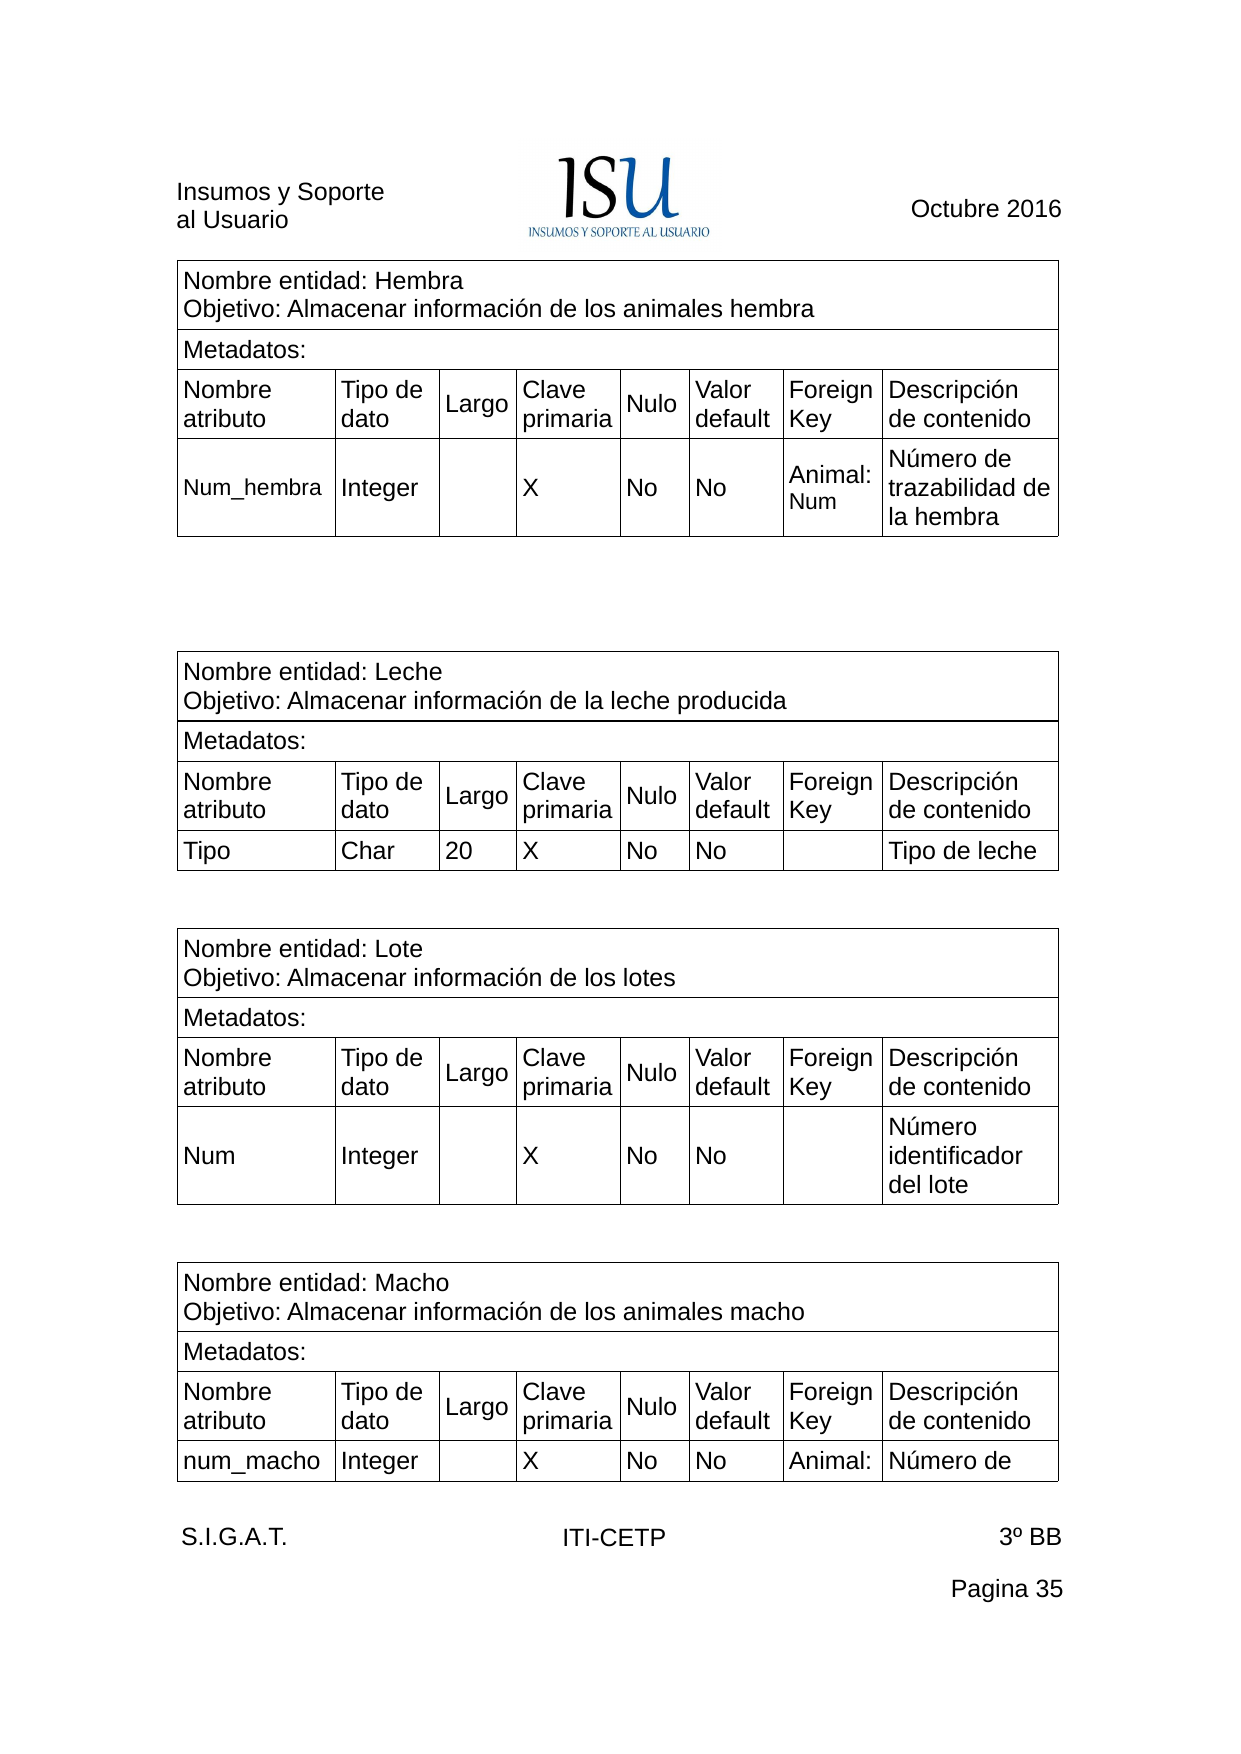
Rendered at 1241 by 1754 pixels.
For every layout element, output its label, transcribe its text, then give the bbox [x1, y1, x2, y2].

table_cell [784, 831, 882, 870]
table_cell Descripción de contenido [883, 1372, 1058, 1440]
table_cell num_macho [178, 1441, 335, 1481]
table_cell Valor default [690, 762, 783, 830]
table_cell Nulo [621, 370, 689, 438]
table_cell No [621, 1107, 689, 1204]
table_cell Animal: [784, 1441, 882, 1481]
table_header Nombre entidad: Lote Objetivo: Almacenar información de los lotes [178, 929, 1058, 997]
table_cell Nombre atributo [178, 1038, 335, 1106]
table_cell Tipo de dato [336, 1372, 439, 1440]
table_cell Animal: Num [784, 439, 882, 536]
table_header Metadatos: [178, 722, 1058, 761]
table_cell X [517, 439, 620, 536]
table_cell Clave primaria [517, 762, 620, 830]
table_cell Descripción de contenido [883, 1038, 1058, 1106]
table_cell Foreign Key [784, 762, 882, 830]
table_cell Nombre atributo [178, 762, 335, 830]
table_cell Foreign Key [784, 1038, 882, 1106]
table_cell Integer [336, 1107, 439, 1204]
table_cell Char [336, 831, 439, 870]
table_cell Metadatos: [178, 998, 1058, 1037]
table_cell Valor default [690, 1038, 783, 1106]
table_cell Tipo de dato [336, 762, 439, 830]
table_cell No [690, 1441, 783, 1481]
table_cell [440, 439, 516, 536]
table_cell No [690, 439, 783, 536]
table_cell Num_hembra [178, 439, 335, 536]
table_cell Descripción de contenido [883, 370, 1058, 438]
table_cell [440, 1107, 516, 1204]
table_cell Largo [440, 1038, 516, 1106]
table_cell Valor default [690, 370, 783, 438]
table_cell Clave primaria [517, 1372, 620, 1440]
table_cell Tipo de dato [336, 1038, 439, 1106]
table_cell Metadatos: [178, 330, 1058, 369]
table_cell 20 [440, 831, 516, 870]
table_cell Nulo [621, 1038, 689, 1106]
table_cell Nombre atributo [178, 370, 335, 438]
picture [517, 138, 723, 252]
table_cell No [690, 1107, 783, 1204]
table_cell Nulo [621, 1372, 689, 1440]
table_cell Número identificador del lote [883, 1107, 1058, 1204]
table_cell Num [178, 1107, 335, 1204]
table_cell X [517, 1441, 620, 1481]
table_cell Largo [440, 370, 516, 438]
table_cell Foreign Key [784, 1372, 882, 1440]
table_cell Número de trazabilidad de la hembra [883, 439, 1058, 536]
table_cell Tipo [178, 831, 335, 870]
table_cell Integer [336, 1441, 439, 1481]
table_cell Clave primaria [517, 1038, 620, 1106]
table_cell No [621, 439, 689, 536]
table_cell No [621, 1441, 689, 1481]
table_header Nombre entidad: Macho Objetivo: Almacenar información de los animales macho [178, 1263, 1058, 1331]
table_cell No [690, 831, 783, 870]
table_cell [784, 1107, 882, 1204]
table_cell Número de [883, 1441, 1058, 1481]
table_cell Nombre atributo [178, 1372, 335, 1440]
table_cell X [517, 1107, 620, 1204]
table_cell Tipo de leche [883, 831, 1058, 870]
table_cell Foreign Key [784, 370, 882, 438]
table_cell Metadatos: [178, 1332, 1058, 1371]
table_cell Tipo de dato [336, 370, 439, 438]
table_cell Integer [336, 439, 439, 536]
table_cell Largo [440, 1372, 516, 1440]
table_cell [440, 1441, 516, 1481]
table_cell Clave primaria [517, 370, 620, 438]
table_cell Descripción de contenido [883, 762, 1058, 830]
table_cell Largo [440, 762, 516, 830]
table_cell Valor default [690, 1372, 783, 1440]
table_header Nombre entidad: Leche Objetivo: Almacenar información de la leche producida [178, 652, 1058, 720]
table_cell X [517, 831, 620, 870]
table_cell Nulo [621, 762, 689, 830]
table_cell No [621, 831, 689, 870]
table_header Nombre entidad: Hembra Objetivo: Almacenar información de los animales hembra [178, 261, 1058, 329]
